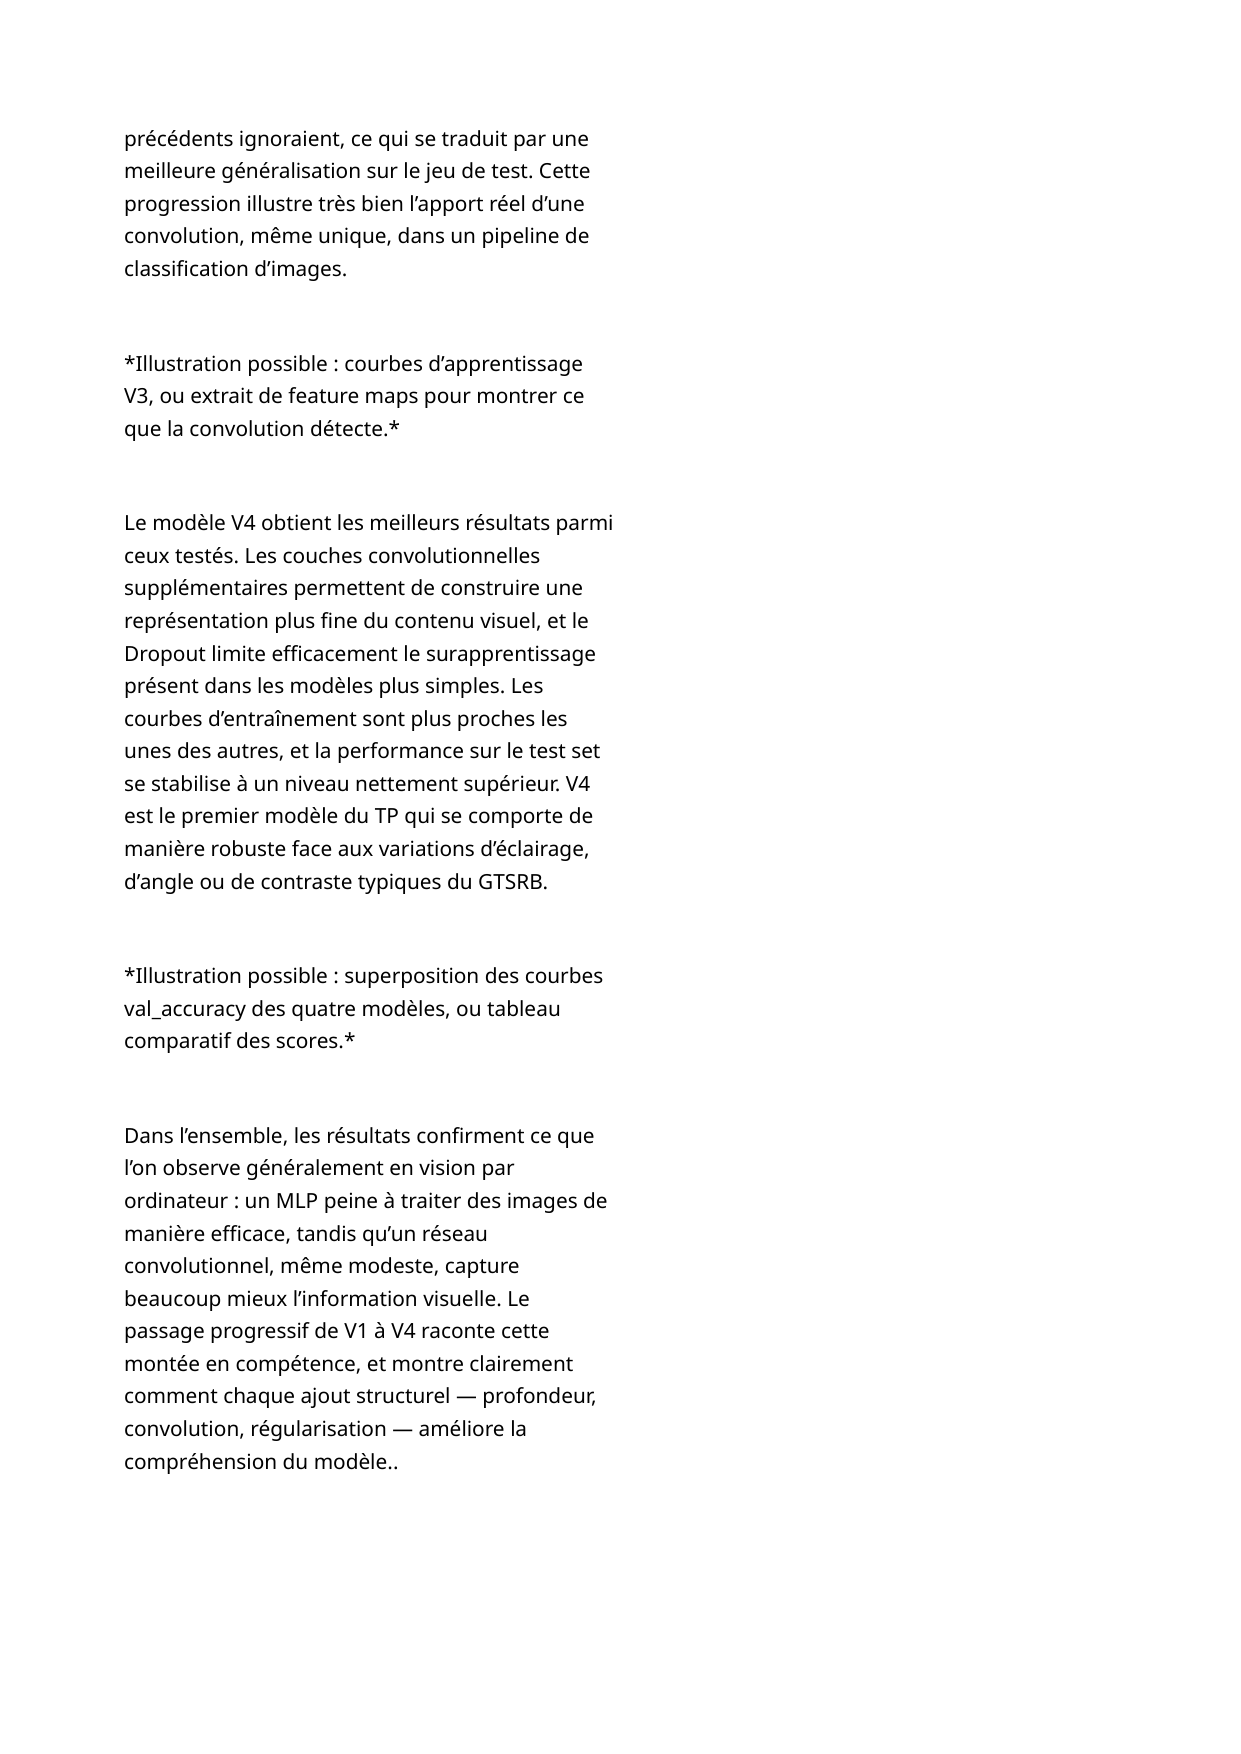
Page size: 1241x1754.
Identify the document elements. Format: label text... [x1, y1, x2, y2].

table_header [620, 118, 1122, 1499]
table_header précédents ignoraient, ce qui se traduit par une meilleure généralisation sur le jeu de test. Cette progression illustre très bien l’apport réel d’une convolution, même unique, dans un pipeline de classification d’images. *Illustration possible : courbes d’apprentissage V3, ou extrait de feature maps pour montrer ce que la convolution détecte.* Le modèle V4 obtient les meilleurs résultats parmi ceux testés. Les couches convolutionnelles supplémentaires permettent de construire une représentation plus fine du contenu visuel, et le Dropout limite efficacement le surapprentissage présent dans les modèles plus simples. Les courbes d’entraînement sont plus proches les unes des autres, et la performance sur le test set se stabilise à un niveau nettement supérieur. V4 est le premier modèle du TP qui se comporte de manière robuste face aux variations d’éclairage, d’angle ou de contraste typiques du GTSRB. *Illustration possible : superposition des courbes val_accuracy des quatre modèles, ou tableau comparatif des scores.* Dans l’ensemble, les résultats confirment ce que l’on observe généralement en vision par ordinateur : un MLP peine à traiter des images de manière efficace, tandis qu’un réseau convolutionnel, même modeste, capture beaucoup mieux l’information visuelle. Le passage progressif de V1 à V4 raconte cette montée en compétence, et montre clairement comment chaque ajout structurel — profondeur, convolution, régularisation — améliore la compréhension du modèle.. [118, 118, 620, 1499]
